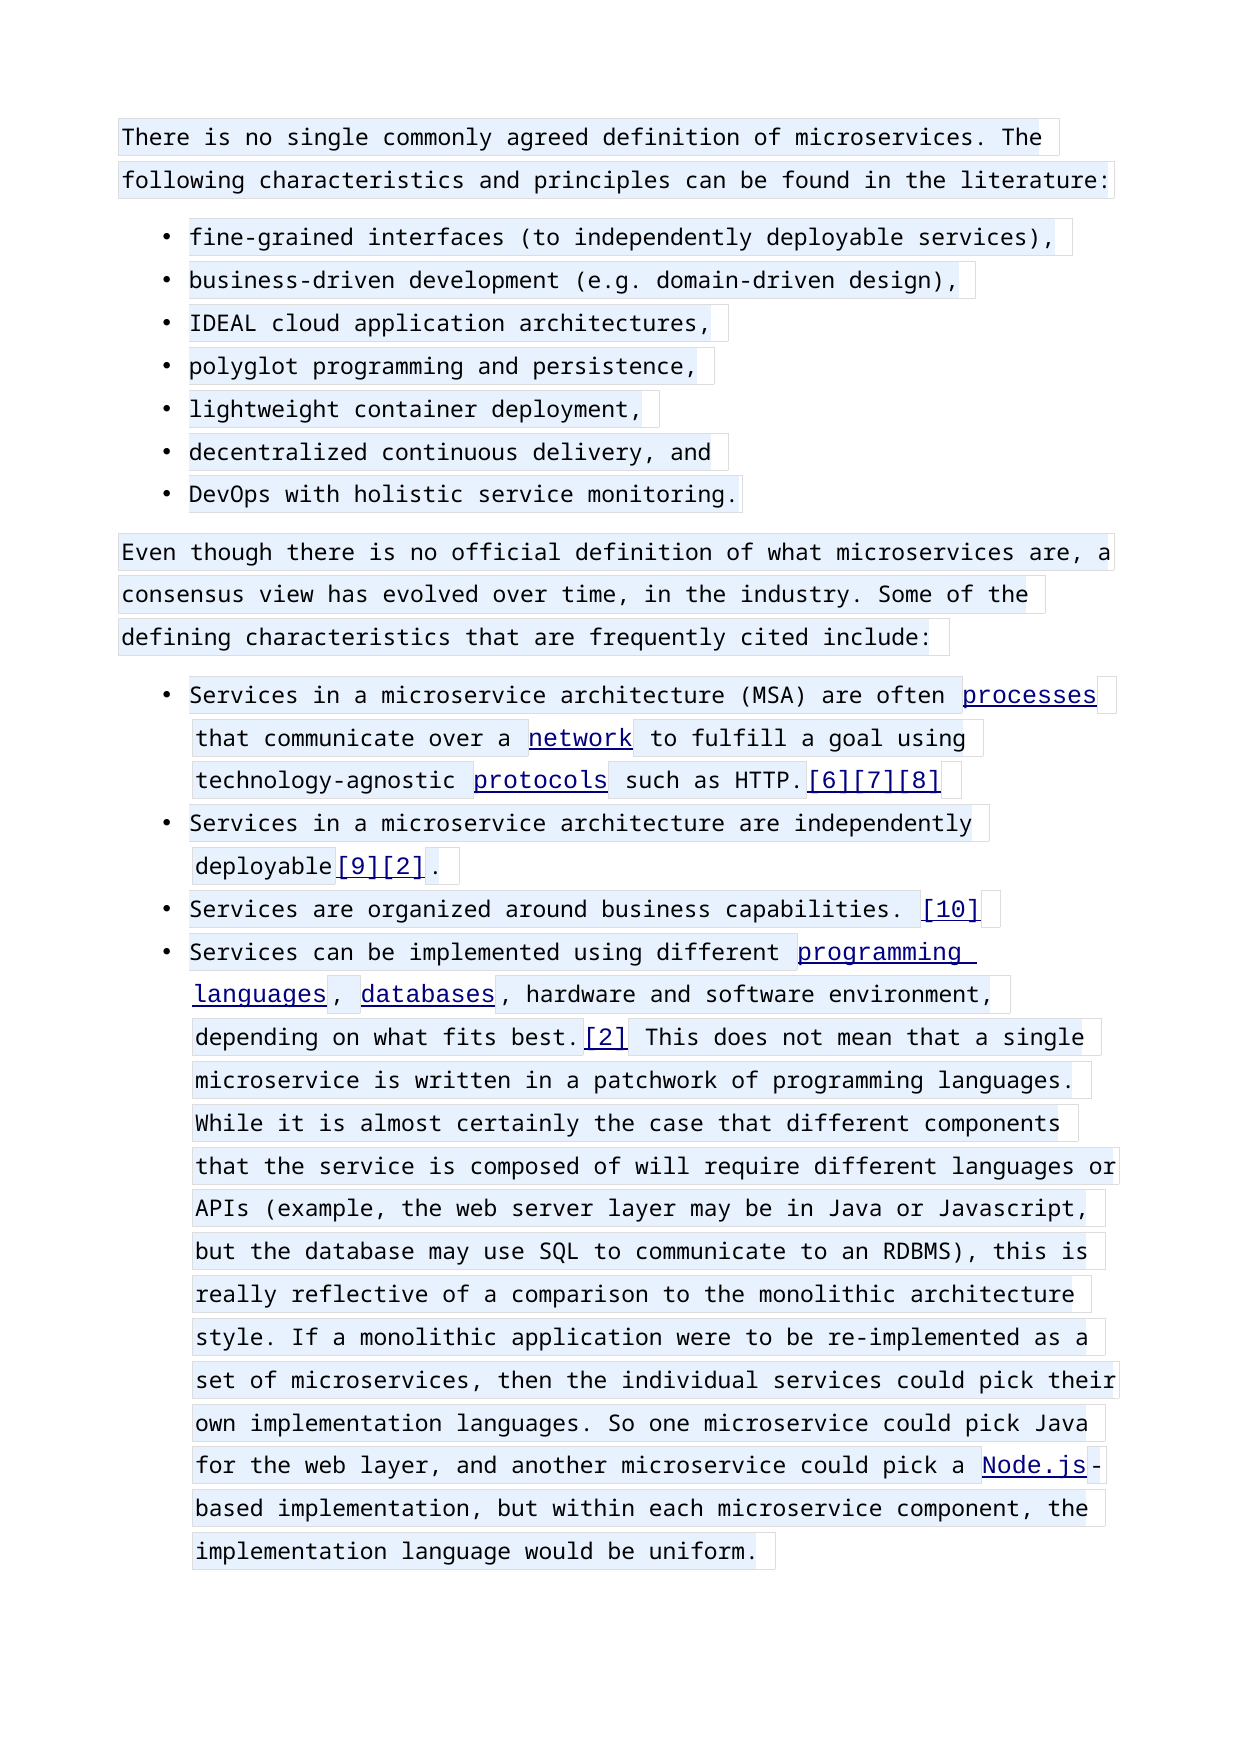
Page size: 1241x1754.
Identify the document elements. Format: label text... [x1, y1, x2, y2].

list [1001, 890, 1122, 927]
text Even though there is no official definition of what microservices are, a consensus view has evolved over time, in the industry. Some of the defining characteristics that are frequently cited include: [118, 533, 1122, 656]
list IDEAL cloud application architectures, [162, 304, 728, 341]
list fine-grained interfaces (to independently deployable services), [162, 218, 1072, 256]
list [729, 304, 1122, 341]
list [976, 261, 1122, 298]
list [660, 389, 1122, 427]
text There is no single commonly agreed definition of microservices. The following characteristics and principles can be found in the literature: [118, 118, 1122, 198]
list decentralized continuous delivery, and [162, 432, 728, 470]
list [10] [921, 890, 981, 920]
list business-driven development (e.g. domain-driven design), [162, 261, 975, 298]
list [729, 432, 1122, 470]
list Services in a microservice architecture (MSA) are often processes that communicate over a network to fulfill a goal using technology-agnostic protocols such as HTTP.[6][7][8] [162, 676, 1122, 798]
list [1073, 218, 1122, 256]
list DevOps with holistic service monitoring. [162, 475, 742, 512]
list [715, 347, 1122, 384]
list Services are organized around business capabilities. [162, 890, 920, 927]
list lightweight container deployment, [162, 389, 659, 427]
list [743, 475, 1122, 512]
list Services in a microservice architecture are independently deployable[9][2]. [162, 804, 1122, 884]
list polyglot programming and persistence, [162, 347, 714, 384]
list Services can be implemented using different programming languages, databases, hardware and software environment, depending on what fits best.[2] This does not mean that a single microservice is written in a patchwork of programming languages. While it is almost certainly the case that different components that the service is composed of will require different languages or APIs (example, the web server layer may be in Java or Javascript, but the database may use SQL to communicate to an RDBMS), this is really reflective of a comparison to the monolithic architecture style. If a monolithic application were to be re-implemented as a set of microservices, then the individual services could pick their own implementation languages. So one microservice could pick Java for the web layer, and another microservice could pick a Node.js-based implementation, but within each microservice component, the implementation language would be uniform. [162, 932, 1122, 1569]
